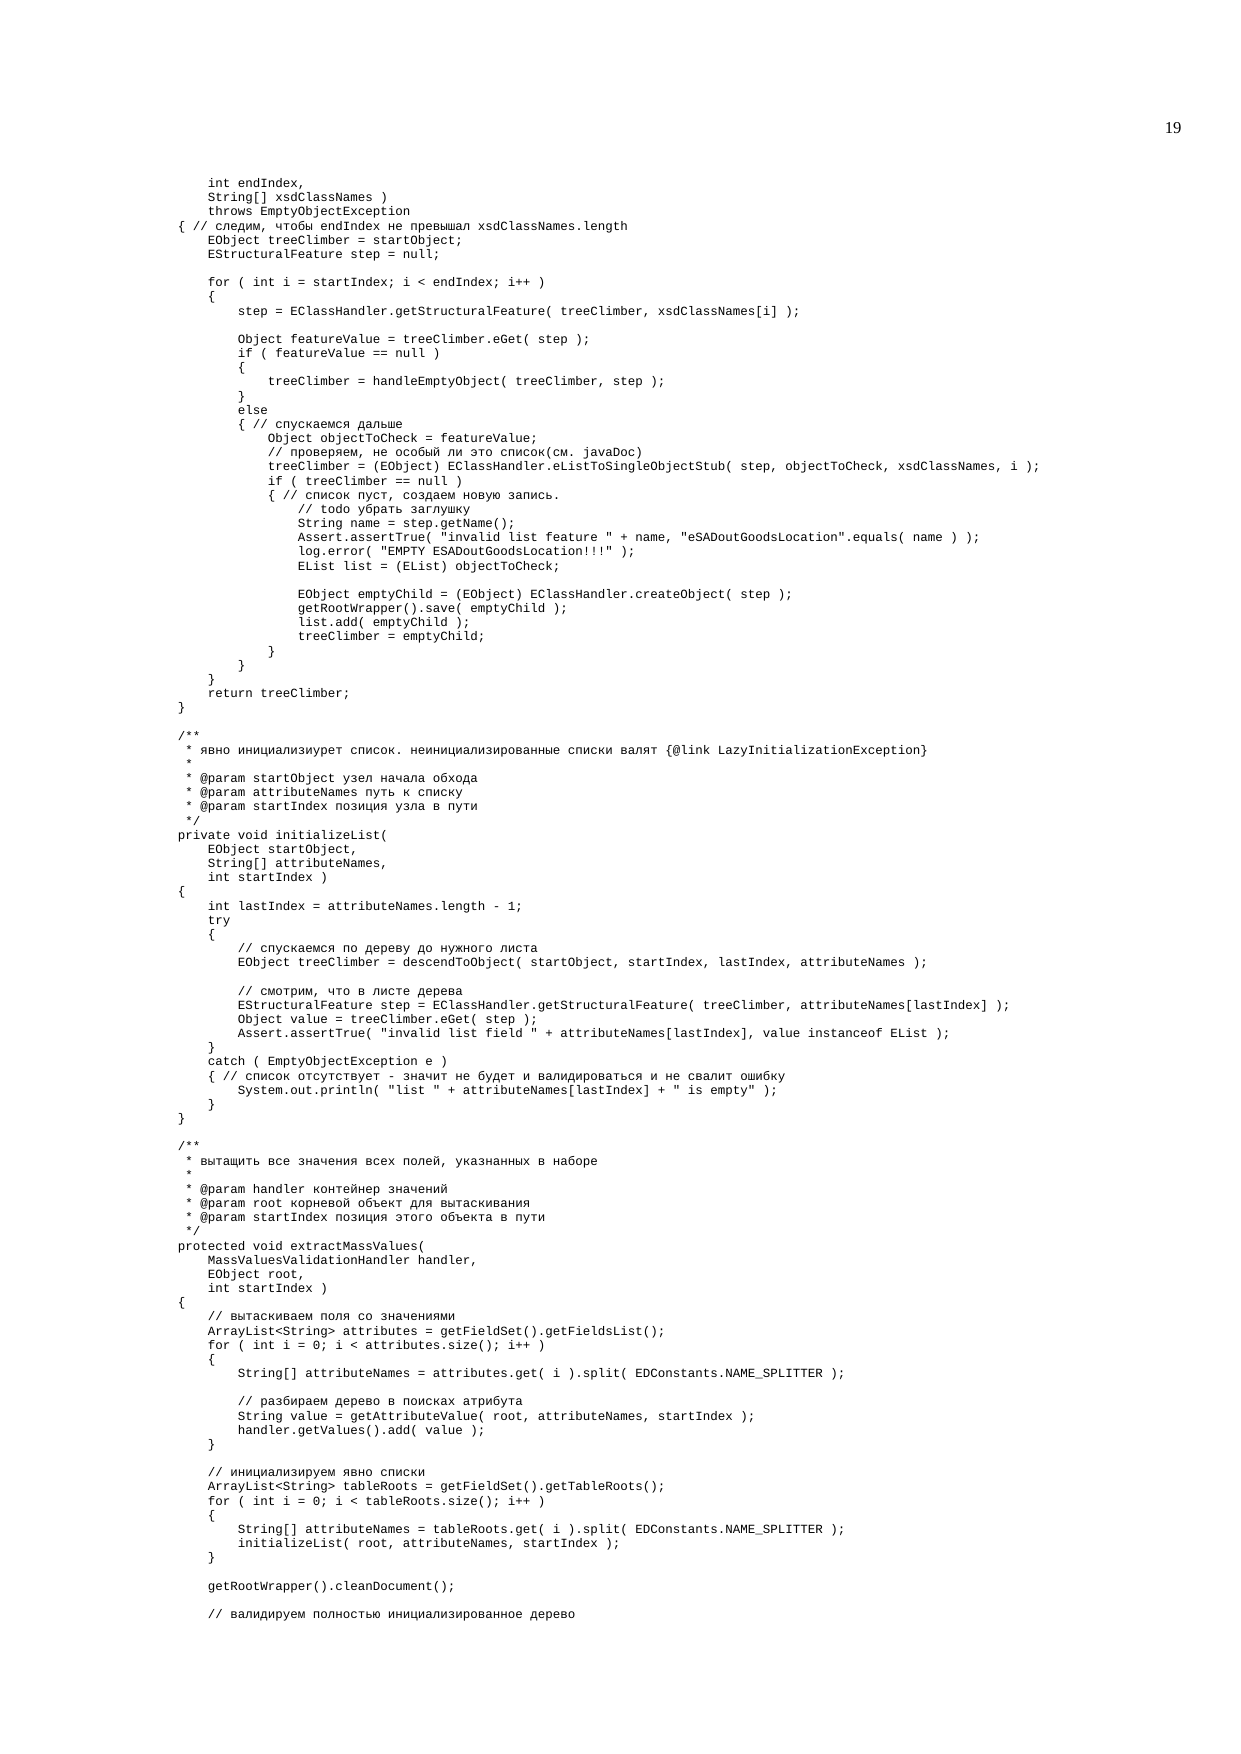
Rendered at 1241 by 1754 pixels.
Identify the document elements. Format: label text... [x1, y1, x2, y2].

text EObject emptyChild = (EObject) EClassHandler.createObject( step ); [148, 588, 1181, 602]
text EStructuralFeature step = null; [148, 248, 1181, 262]
text { [148, 928, 1181, 942]
text { [148, 1296, 1181, 1310]
text String[] attributeNames, [148, 857, 1181, 871]
text if ( treeClimber == null ) [148, 474, 1181, 489]
text for ( int i = 0; i < attributes.size(); i++ ) [148, 1339, 1181, 1353]
text * вытащить все значения всех полей, указнанных в наборе [148, 1154, 1181, 1169]
text } [148, 389, 1181, 404]
text private void initializeList( [148, 829, 1181, 843]
text EObject treeClimber = startObject; [148, 234, 1181, 248]
text treeClimber = handleEmptyObject( treeClimber, step ); [148, 375, 1181, 389]
text * [148, 758, 1181, 772]
text int startIndex ) [148, 1282, 1181, 1296]
text for ( int i = 0; i < tableRoots.size(); i++ ) [148, 1494, 1181, 1509]
text if ( featureValue == null ) [148, 347, 1181, 361]
text { [148, 885, 1181, 899]
text } [148, 1438, 1181, 1452]
text { // следим, чтобы endIndex не превышал xsdClassNames.length [148, 219, 1181, 234]
text Object featureValue = treeClimber.eGet( step ); [148, 333, 1181, 347]
text { [148, 1509, 1181, 1523]
text // проверяем, не особый ли это список(см. javaDoc) [148, 446, 1181, 460]
text protected void extractMassValues( [148, 1239, 1181, 1254]
text /** [148, 729, 1181, 744]
text try [148, 914, 1181, 928]
text int endIndex, [148, 177, 1181, 191]
text * @param startIndex позиция узла в пути [148, 800, 1181, 814]
text EList list = (EList) objectToCheck; [148, 559, 1181, 574]
text EStructuralFeature step = EClassHandler.getStructuralFeature( treeClimber, attributeNames[lastIndex] ); [148, 999, 1181, 1013]
text // инициализируем явно списки [148, 1466, 1181, 1480]
text * @param startObject узел начала обхода [148, 772, 1181, 786]
text { // список отсутствует - значит не будет и валидироваться и не свалит ошибку [148, 1069, 1181, 1084]
text Object objectToCheck = featureValue; [148, 432, 1181, 446]
text String name = step.getName(); [148, 517, 1181, 531]
text treeClimber = emptyChild; [148, 630, 1181, 644]
text String[] attributeNames = tableRoots.get( i ).split( EDConstants.NAME_SPLITTER ); [148, 1523, 1181, 1537]
text } [148, 1041, 1181, 1055]
text String[] xsdClassNames ) [148, 191, 1181, 205]
text int lastIndex = attributeNames.length - 1; [148, 899, 1181, 914]
text { // спускаемся дальше [148, 418, 1181, 432]
text } [148, 1112, 1181, 1126]
text * @param handler контейнер значений [148, 1183, 1181, 1197]
text EObject treeClimber = descendToObject( startObject, startIndex, lastIndex, attributeNames ); [148, 956, 1181, 970]
text /** [148, 1140, 1181, 1154]
text { // список пуст, создаем новую запись. [148, 489, 1181, 503]
text // разбираем дерево в поисках атрибута [148, 1395, 1181, 1409]
text * @param startIndex позиция этого объекта в пути [148, 1211, 1181, 1225]
text ArrayList<String> attributes = getFieldSet().getFieldsList(); [148, 1324, 1181, 1339]
text } [148, 701, 1181, 715]
text getRootWrapper().save( emptyChild ); [148, 602, 1181, 616]
text else [148, 404, 1181, 418]
text // спускаемся по дереву до нужного листа [148, 942, 1181, 956]
text treeClimber = (EObject) EClassHandler.eListToSingleObjectStub( step, objectToCheck, xsdClassNames, i ); [148, 460, 1181, 474]
text */ [148, 814, 1181, 829]
text MassValuesValidationHandler handler, [148, 1254, 1181, 1268]
text list.add( emptyChild ); [148, 616, 1181, 630]
text handler.getValues().add( value ); [148, 1424, 1181, 1438]
text } [148, 1551, 1181, 1565]
text // смотрим, что в листе дерева [148, 984, 1181, 999]
text for ( int i = startIndex; i < endIndex; i++ ) [148, 276, 1181, 290]
text } [148, 659, 1181, 673]
text step = EClassHandler.getStructuralFeature( treeClimber, xsdClassNames[i] ); [148, 304, 1181, 319]
text ArrayList<String> tableRoots = getFieldSet().getTableRoots(); [148, 1480, 1181, 1494]
text // todo убрать заглушку [148, 503, 1181, 517]
text Assert.assertTrue( "invalid list field " + attributeNames[lastIndex], value instanceof EList ); [148, 1027, 1181, 1041]
text Assert.assertTrue( "invalid list feature " + name, "eSADoutGoodsLocation".equals( name ) ); [148, 531, 1181, 545]
text return treeClimber; [148, 687, 1181, 701]
text } [148, 644, 1181, 659]
text initializeList( root, attributeNames, startIndex ); [148, 1537, 1181, 1551]
text { [148, 1353, 1181, 1367]
text getRootWrapper().cleanDocument(); [148, 1579, 1181, 1594]
text * [148, 1169, 1181, 1183]
text String value = getAttributeValue( root, attributeNames, startIndex ); [148, 1409, 1181, 1424]
text log.error( "EMPTY ESADoutGoodsLocation!!!" ); [148, 545, 1181, 559]
text int startIndex ) [148, 871, 1181, 885]
text catch ( EmptyObjectException e ) [148, 1055, 1181, 1069]
text * @param root корневой объект для вытаскивания [148, 1197, 1181, 1211]
text * @param attributeNames путь к списку [148, 786, 1181, 800]
text { [148, 361, 1181, 375]
text * явно инициализиурет список. неинициализированные списки валят {@link LazyInitializationException} [148, 744, 1181, 758]
text // валидируем полностью инициализированное дерево [148, 1608, 1181, 1622]
text System.out.println( "list " + attributeNames[lastIndex] + " is empty" ); [148, 1084, 1181, 1098]
text EObject startObject, [148, 843, 1181, 857]
text } [148, 1098, 1181, 1112]
text String[] attributeNames = attributes.get( i ).split( EDConstants.NAME_SPLITTER ); [148, 1367, 1181, 1381]
text Object value = treeClimber.eGet( step ); [148, 1013, 1181, 1027]
text */ [148, 1225, 1181, 1239]
text EObject root, [148, 1268, 1181, 1282]
text { [148, 290, 1181, 304]
text // вытаскиваем поля со значениями [148, 1310, 1181, 1324]
text throws EmptyObjectException [148, 205, 1181, 219]
text } [148, 673, 1181, 687]
